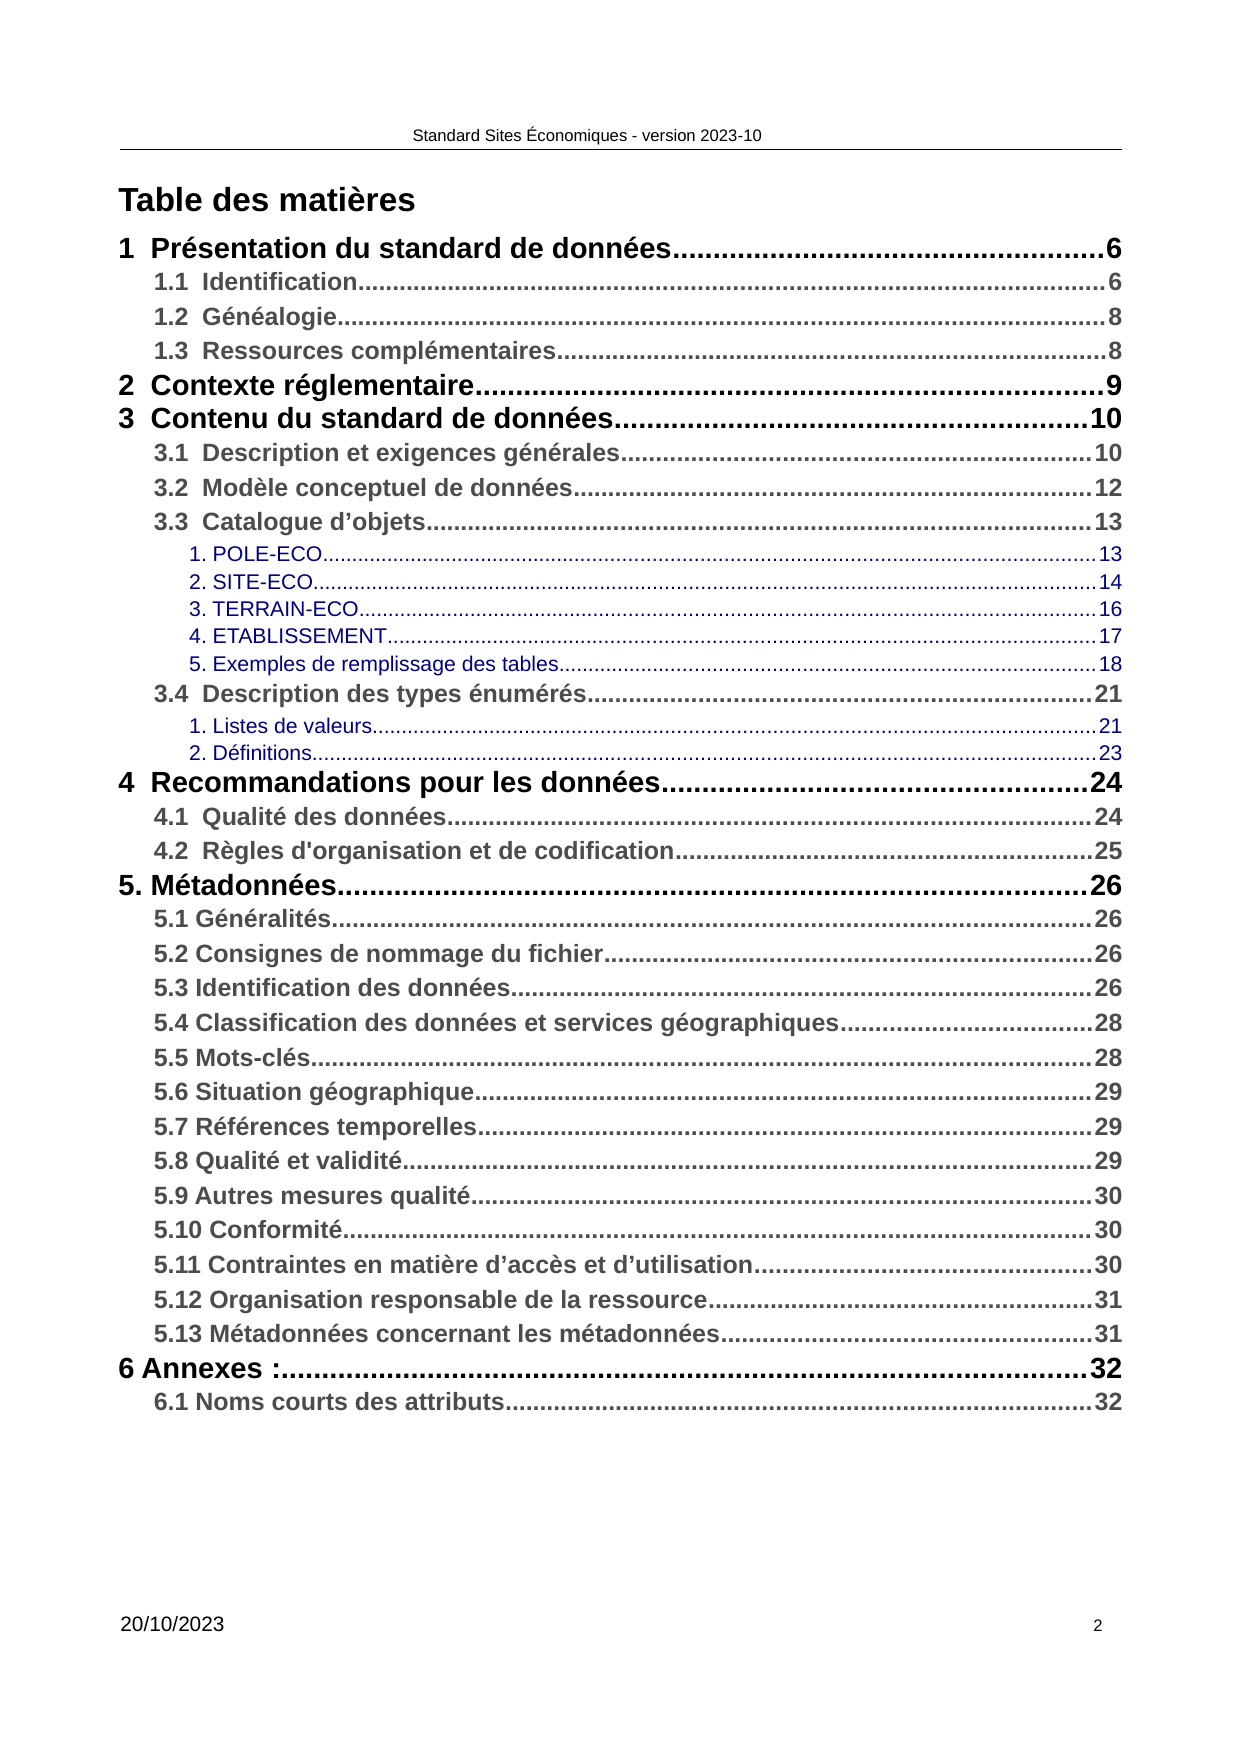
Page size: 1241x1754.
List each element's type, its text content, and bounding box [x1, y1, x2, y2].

text 5.3 Identification des données 26 [153, 973, 1122, 1002]
text 5.7 Références temporelles 29 [153, 1112, 1122, 1141]
text 3 Contenu du standard de données 10 [118, 401, 1122, 435]
subtitle Table des matières [118, 180, 1122, 218]
text 6.1 Noms courts des attributs 32 [153, 1387, 1122, 1416]
text 3.2 Modèle conceptuel de données 12 [153, 472, 1122, 501]
text 3. TERRAIN-ECO 16 [189, 596, 1122, 621]
text 1. POLE-ECO 13 [189, 542, 1122, 566]
text 3.3 Catalogue d’objets 13 [153, 507, 1122, 536]
text 2. SITE-ECO 14 [189, 569, 1122, 593]
text 5.1 Généralités 26 [153, 904, 1122, 933]
text 5.13 Métadonnées concernant les métadonnées 31 [153, 1319, 1122, 1348]
text 2 Contexte réglementaire 9 [118, 368, 1122, 401]
text 1. Listes de valeurs 21 [189, 713, 1122, 738]
text 5. Exemples de remplissage des tables 18 [189, 651, 1122, 676]
text 2. Définitions 23 [189, 741, 1122, 765]
text 5.8 Qualité et validité 29 [153, 1146, 1122, 1175]
text 5.12 Organisation responsable de la ressource 31 [153, 1285, 1122, 1313]
text 5.2 Consignes de nommage du fichier 26 [153, 939, 1122, 968]
text 3.1 Description et exigences générales 10 [153, 438, 1122, 467]
text 6 Annexes : 32 [118, 1351, 1122, 1384]
text 3.4 Description des types énumérés 21 [153, 679, 1122, 707]
text 5.5 Mots-clés 28 [153, 1043, 1122, 1071]
text 5. Métadonnées 26 [118, 868, 1122, 901]
text 4.2 Règles d'organisation et de codification 25 [153, 836, 1122, 865]
text 5.4 Classification des données et services géographiques 28 [153, 1008, 1122, 1037]
text 5.9 Autres mesures qualité 30 [153, 1181, 1122, 1210]
text 5.11 Contraintes en matière d’accès et d’utilisation 30 [153, 1250, 1122, 1279]
text 1.3 Ressources complémentaires 8 [153, 336, 1122, 365]
text 1.2 Généalogie 8 [153, 302, 1122, 330]
text 4. ETABLISSEMENT 17 [189, 624, 1122, 648]
text 1 Présentation du standard de données 6 [118, 231, 1122, 264]
text 5.10 Conformité 30 [153, 1216, 1122, 1244]
text 1.1 Identification 6 [153, 267, 1122, 296]
text 4 Recommandations pour les données 24 [118, 765, 1122, 799]
text 5.6 Situation géographique 29 [153, 1077, 1122, 1106]
text 4.1 Qualité des données 24 [153, 802, 1122, 830]
